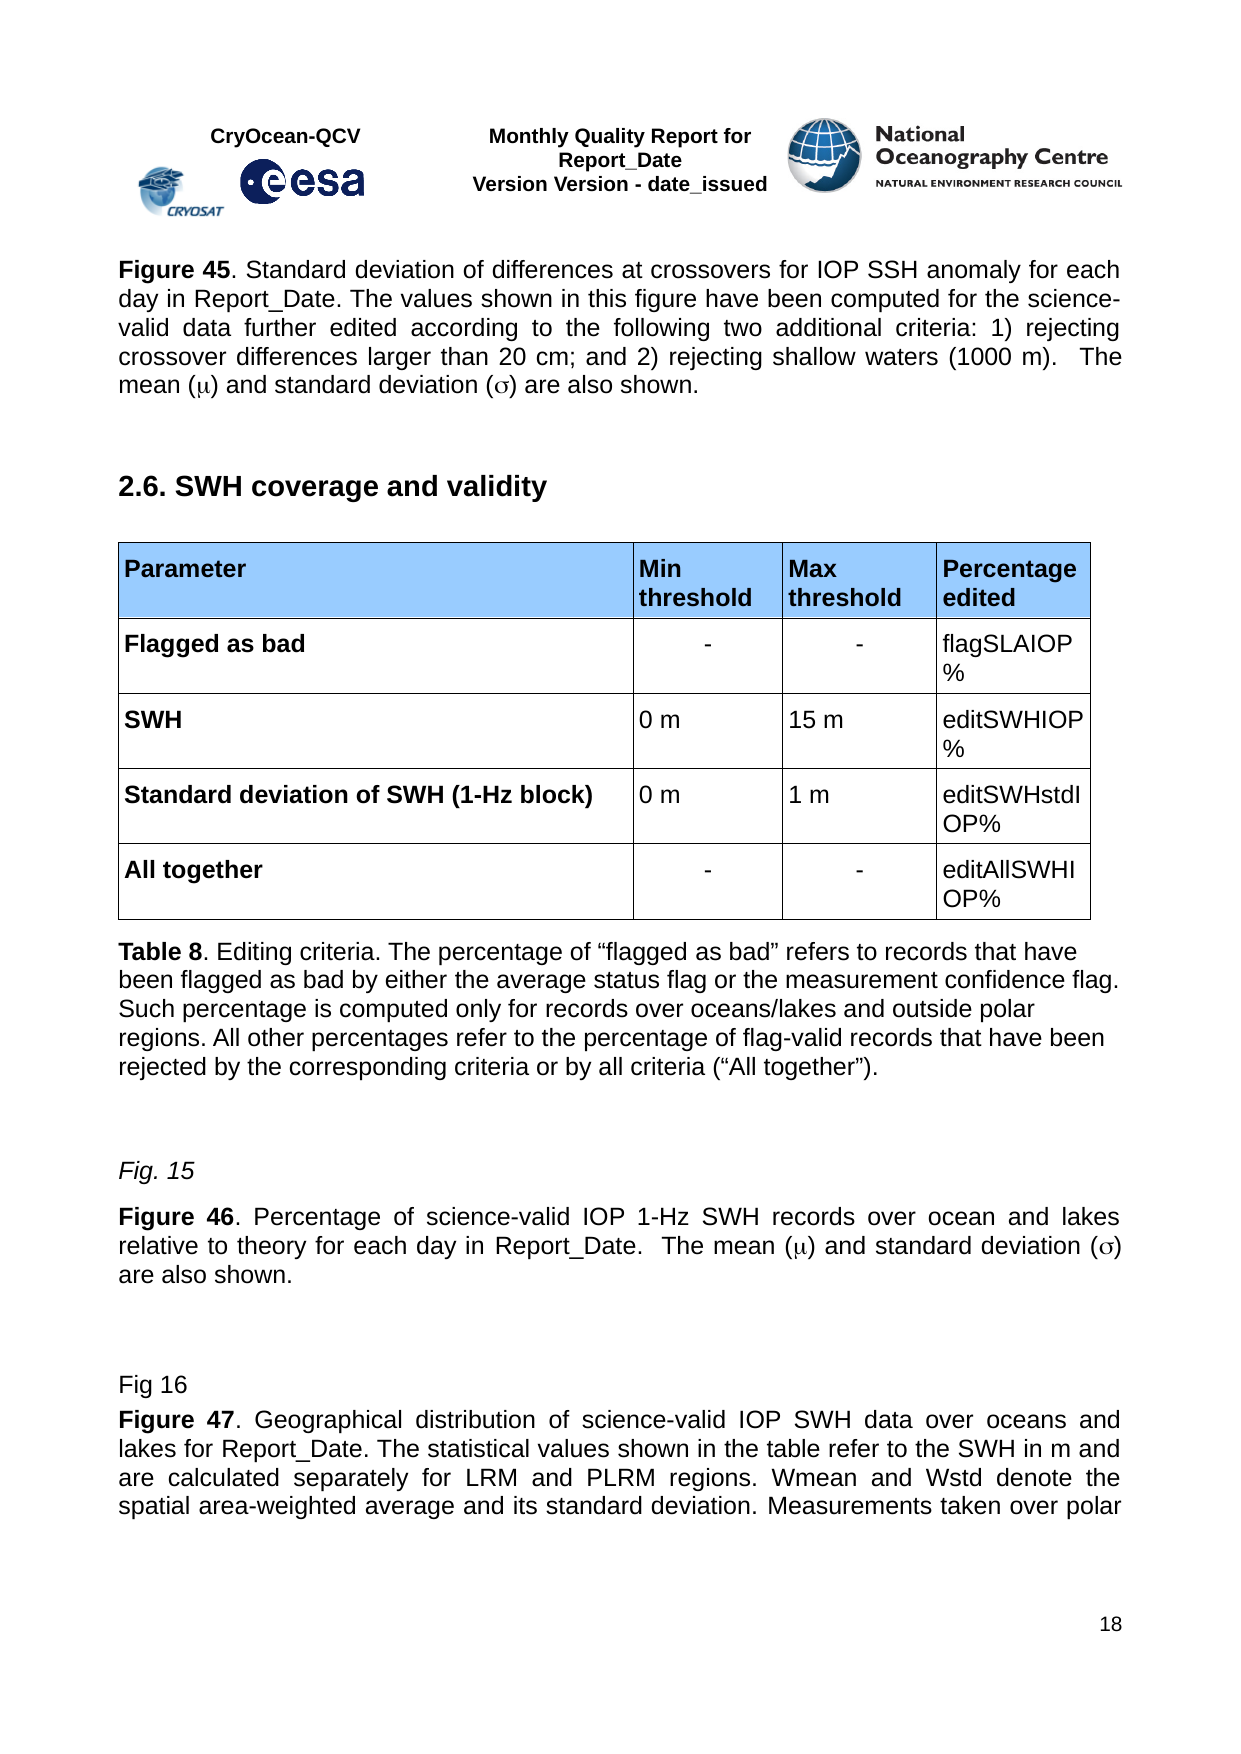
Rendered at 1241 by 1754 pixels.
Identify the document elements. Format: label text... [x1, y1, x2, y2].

table_cell SWH [119, 694, 633, 768]
text Figure 47. Geographical distribution of science-valid IOP SWH data over oceans and lakes for Report_Date. The statistical values shown in the table refer to the SWH in m and are calculated separately for LRM and PLRM regions. Wmean and Wstd denote the spatial area-weighted average and its standard deviation. Measurements taken over polar [118, 1405, 1122, 1520]
table_header Percentage edited [937, 543, 1090, 617]
text Figure 45. Standard deviation of differences at crossovers for IOP SSH anomaly for each day in Report_Date. The values shown in this figure have been computed for the science-valid data further edited according to the following two additional criteria: 1) rejecting crossover differences larger than 20 cm; and 2) rejecting shallow waters (1000 m). The mean (μ) and standard deviation (σ) are also shown. [118, 255, 1122, 399]
table_cell 0 m [634, 769, 782, 843]
table_cell All together [119, 844, 633, 919]
table_cell flagSLAIOP% [937, 619, 1090, 693]
text Fig. 15 [118, 1156, 1122, 1184]
table_cell 15 m [783, 694, 936, 768]
table_cell - [634, 619, 782, 693]
table_cell Standard deviation of SWH (1-Hz block) [119, 769, 633, 843]
table_cell editSWHIOP% [937, 694, 1090, 768]
table_cell editSWHstdIOP% [937, 769, 1090, 843]
table_header Min threshold [634, 543, 782, 617]
table_cell Flagged as bad [119, 619, 633, 693]
table_cell editAllSWHIOP% [937, 844, 1090, 919]
text 2.6. SWH coverage and validity [118, 468, 1122, 502]
text Fig 16 [118, 1370, 1122, 1399]
table_header Max threshold [783, 543, 936, 617]
table_cell - [783, 844, 936, 919]
table_cell 1 m [783, 769, 936, 843]
table_header Parameter [119, 543, 633, 617]
table_cell - [634, 844, 782, 919]
table_cell 0 m [634, 694, 782, 768]
picture [118, 159, 364, 224]
picture [787, 118, 1123, 193]
table_cell - [783, 619, 936, 693]
text Figure 46. Percentage of science-valid IOP 1-Hz SWH records over ocean and lakes relative to theory for each day in Report_Date. The mean (μ) and standard deviation (σ) are also shown. [118, 1202, 1122, 1289]
text Table 8. Editing criteria. The percentage of “flagged as bad” refers to records that have been flagged as bad by either the average status flag or the measurement confidence flag. Such percentage is computed only for records over oceans/lakes and outside polar regions. All other percentages refer to the percentage of flag-valid records that have been rejected by the corresponding criteria or by all criteria (“All together”). [118, 937, 1122, 1081]
